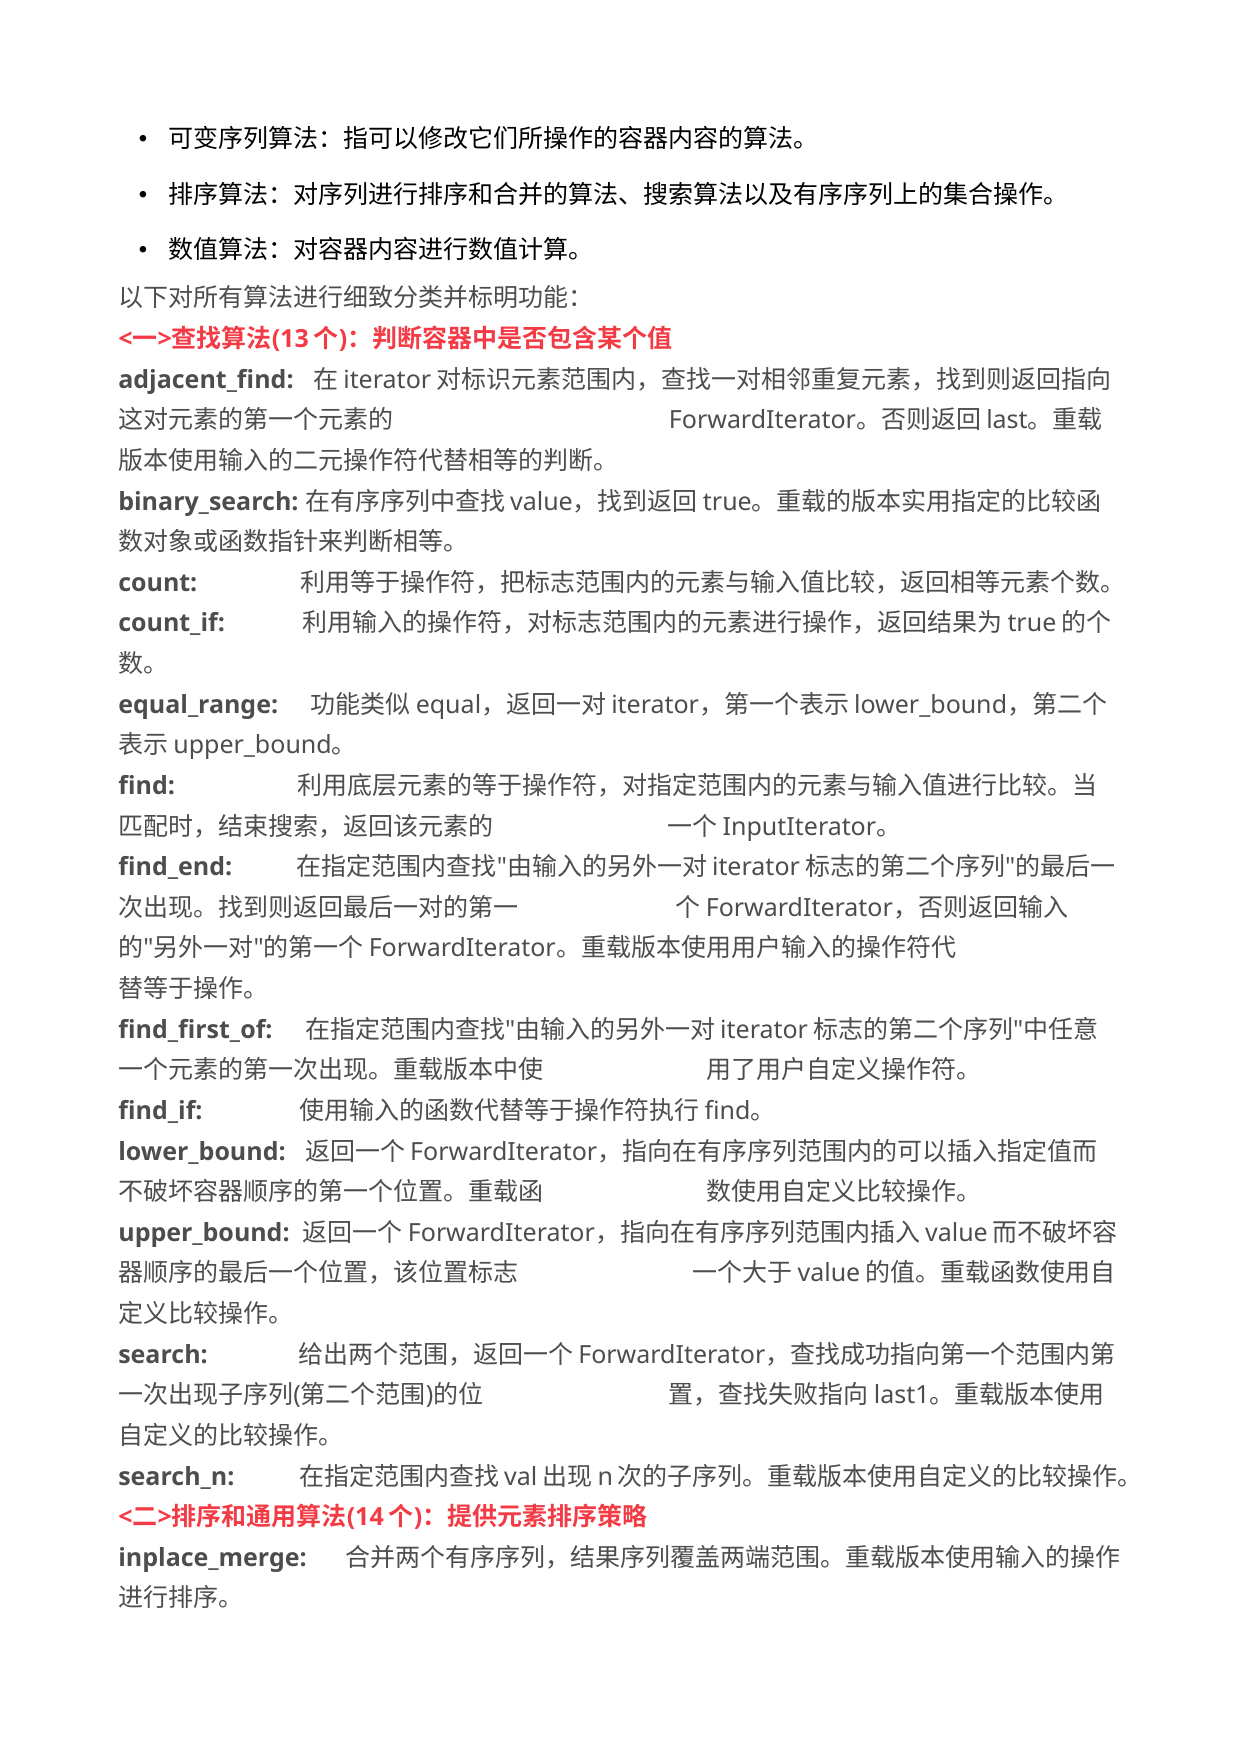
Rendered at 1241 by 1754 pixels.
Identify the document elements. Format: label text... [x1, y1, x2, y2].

list 排序算法：对序列进行排序和合并的算法、搜索算法以及有序序列上的集合操作。 [168, 174, 1122, 210]
list 数值算法：对容器内容进行数值计算。 [168, 230, 1122, 266]
text 以下对所有算法进行细致分类并标明功能： <一>查找算法(13个)：判断容器中是否包含某个值 adjacent_find: 在iterator对标识元素范围内，查找一对相邻重复元素，找到则返回指向这对元素的第一个元素的 ForwardIterator。否则返回last。重载版本使用输入的二元操作符代替相等的判断。 binary_search: 在有序序列中查找value，找到返回true。重载的版本实用指定的比较函数对象或函数指针来判断相等。 count: 利用等于操作符，把标志范围内的元素与输入值比较，返回相等元素个数。 count_if: 利用输入的操作符，对标志范围内的元素进行操作，返回结果为true的个数。 equal_range: 功能类似equal，返回一对iterator，第一个表示lower_bound，第二个表示upper_bound。 find: 利用底层元素的等于操作符，对指定范围内的元素与输入值进行比较。当匹配时，结束搜索，返回该元素的 一个InputIterator。 find_end: 在指定范围内查找"由输入的另外一对iterator标志的第二个序列"的最后一次出现。找到则返回最后一对的第一 个ForwardIterator，否则返回输入的"另外一对"的第一个ForwardIterator。重载版本使用用户输入的操作符代 替等于操作。 find_first_of: 在指定范围内查找"由输入的另外一对iterator标志的第二个序列"中任意一个元素的第一次出现。重载版本中使 用了用户自定义操作符。 find_if: 使用输入的函数代替等于操作符执行find。 lower_bound: 返回一个ForwardIterator，指向在有序序列范围内的可以插入指定值而不破坏容器顺序的第一个位置。重载函 数使用自定义比较操作。 upper_bound: 返回一个ForwardIterator，指向在有序序列范围内插入value而不破坏容器顺序的最后一个位置，该位置标志 一个大于value的值。重载函数使用自定义比较操作。 search: 给出两个范围，返回一个ForwardIterator，查找成功指向第一个范围内第一次出现子序列(第二个范围)的位 置，查找失败指向last1。重载版本使用自定义的比较操作。 search_n: 在指定范围内查找val出现n次的子序列。重载版本使用自定义的比较操作。 <二>排序和通用算法(14个)：提供元素排序策略 inplace_merge: 合并两个有序序列，结果序列覆盖两端范围。重载版本使用输入的操作进行排序。 merge: 合并两个有序序列，存放到另一个序列。重载版本使用自定义的比较。 nth_element: 将范围内的序列重新排序，使所有小于第n个元素的元素都出现在它前面，而大于它的都出现在后面。重 载版本使用自定义的比较操作。 partial_sort: 对序列做部分排序，被排序元素个数正好可以被放到范围内。重载版本使用自定义的比较操作。 partial_sort_copy: 与partial_sort类似，不过将经过排序的序列复制到另一个容器。 partition: 对指定范围内元素重新排序，使用输入的函数，把结果为true的元素放在结果为false的元素之前。 random_shuffle: 对指定范围内的元素随机调整次序。重载版本输入一个随机数产生操作。 reverse: 将指定范围内元素重新反序排序。 reverse_copy: 与reverse类似，不过将结果写入另一个容器。 rotate: 将指定范围内元素移到容器末尾，由middle指向的元素成为容器第一个元素。 rotate_copy: 与rotate类似，不过将结果写入另一个容器。 sort: 以升序重新排列指定范围内的元素。重载版本使用自定义的比较操作。 stable_sort: 与sort类似，不过保留相等元素之间的顺序关系。 stable_partition: 与partition类似，不过不保证保留容器中的相对顺序。 <三>删除和替换算法(15个) copy: 复制序列 copy_backward: 与copy相同，不过元素是以相反顺序被拷贝。 iter_swap: 交换两个ForwardIterator的值。 remove: 删除指定范围内所有等于指定元素的元素。注意，该函数不是真正删除函数。内置函数不适合使用remove和 remove_if函数。 remove_copy: 将所有不匹配元素复制到一个制定容器，返回OutputIterator指向被拷贝的末元素的下一个位置。 remove_if: 删除指定范围内输入操作结果为true的所有元素。 remove_copy_if: 将所有不匹配元素拷贝到一个指定容器。 replace: 将指定范围内所有等于vold的元素都用vnew代替。 replace_copy: 与replace类似，不过将结果写入另一个容器。 replace_if: 将指定范围内所有操作结果为true的元素用新值代替。 replace_copy_if: 与replace_if，不过将结果写入另一个容器。 swap: 交换存储在两个对象中的值。 swap_range: 将指定范围内的元素与另一个序列元素值进行交换。 unique: 清除序列中重复元素，和remove类似，它也不能真正删除元素。重载版本使用自定义比较操作。 unique_copy: 与unique类似，不过把结果输出到另一个容器。 <四>排列组合算法(2个)：提供计算给定集合按一定顺序的所有可能排列组合 next_permutation: 取出当前范围内的排列，并重新排序为下一个排列。重载版本使用自定义的比较操作。 prev_permutation: 取出指定范围内的序列并将它重新排序为上一个序列。如果不存在上一个序列则返回false。重载版本使用 自定义的比较操作。 <五>算术算法(4个) accumulate: iterator对标识的序列段元素之和，加到一个由val指定的初始值上。重载版本不再做加法，而是传进来的 二元操作符被应用到元素上。 partial_sum: 创建一个新序列，其中每个元素值代表指定范围内该位置前所有元素之和。重载版本使用自定义操作代 替加法。 inner_product: 对两个序列做内积(对应元素相乘，再求和)并将内积加到一个输入的初始值上。重载版本使用用户定义 的操作。 adjacent_difference: 创建一个新序列，新序列中每个新值代表当前元素与上一个元素的差。重载版本用指定二元操作计算相 邻元素的差。 <六>生成和异变算法(6个) fill: 将输入值赋给标志范围内的所有元素。 fill_n: 将输入值赋给first到first+n范围内的所有元素。 for_each: 用指定函数依次对指定范围内所有元素进行迭代访问，返回所指定的函数类型。该函数不得修改序列中的元素。 generate: 连续调用输入的函数来填充指定的范围。 generate_n: 与generate函数类似，填充从指定iterator开始的n个元素。 transform: 将输入的操作作用与指定范围内的每个元素，并产生一个新的序列。重载版本将操作作用在一对元素上，另外一 个元素来自输入的另外一个序列。结果输出到指定容器。 <七>关系算法(8个) equal: 如果两个序列在标志范围内元素都相等，返回true。重载版本使用输入的操作符代替默认的等于操 作符。 includes: 判断第一个指定范围内的所有元素是否都被第二个范围包含，使用底层元素的<操作符，成功返回 true。重载版本使用用户输入的函数。 lexicographical_compare: 比较两个序列。重载版本使用用户自定义比较操作。 max: 返回两个元素中较大一个。重载版本使用自定义比较操作。 max_element: 返回一个ForwardIterator，指出序列中最大的元素。重载版本使用自定义比较操作。 min: 返回两个元素中较小一个。重载版本使用自定义比较操作。 min_element: 返回一个ForwardIterator，指出序列中最小的元素。重载版本使用自定义比较操作。 mismatch: 并行比较两个序列，指出第一个不匹配的位置，返回一对iterator，标志第一个不匹配元素位置。 如果都匹配，返回每个容器的last。重载版本使用自定义的比较操作。 <八>集合算法(4个) set_union: 构造一个有序序列，包含两个序列中所有的不重复元素。重载版本使用自定义的比较操作。 set_intersection: 构造一个有序序列，其中元素在两个序列中都存在。重载版本使用自定义的比较操作。 set_difference: 构造一个有序序列，该序列仅保留第一个序列中存在的而第二个中不存在的元素。重载版本使用 自定义的比较操作。 set_symmetric_difference: 构造一个有序序列，该序列取两个序列的对称差集(并集-交集)。 <九>堆算法(4个) make_heap: 把指定范围内的元素生成一个堆。重载版本使用自定义比较操作。 pop_heap: 并不真正把最大元素从堆中弹出，而是重新排序堆。它把first和last-1交换，然后重新生成一个堆。可使用容器的 back来访问被"弹出"的元素或者使用pop_back进行真正的删除。重载版本使用自定义的比较操作。 push_heap: 假设first到last-1是一个有效堆，要被加入到堆的元素存放在位置last-1，重新生成堆。在指向该函数前，必须先把 元素插入容器后。重载版本使用指定的比较操作。 sort_heap: 对指定范围内的序列重新排序，它假设该序列是个有序堆。重载版本使用自定义比较操作。 [118, 273, 1122, 1614]
list 可变序列算法：指可以修改它们所操作的容器内容的算法。 [168, 118, 1122, 154]
